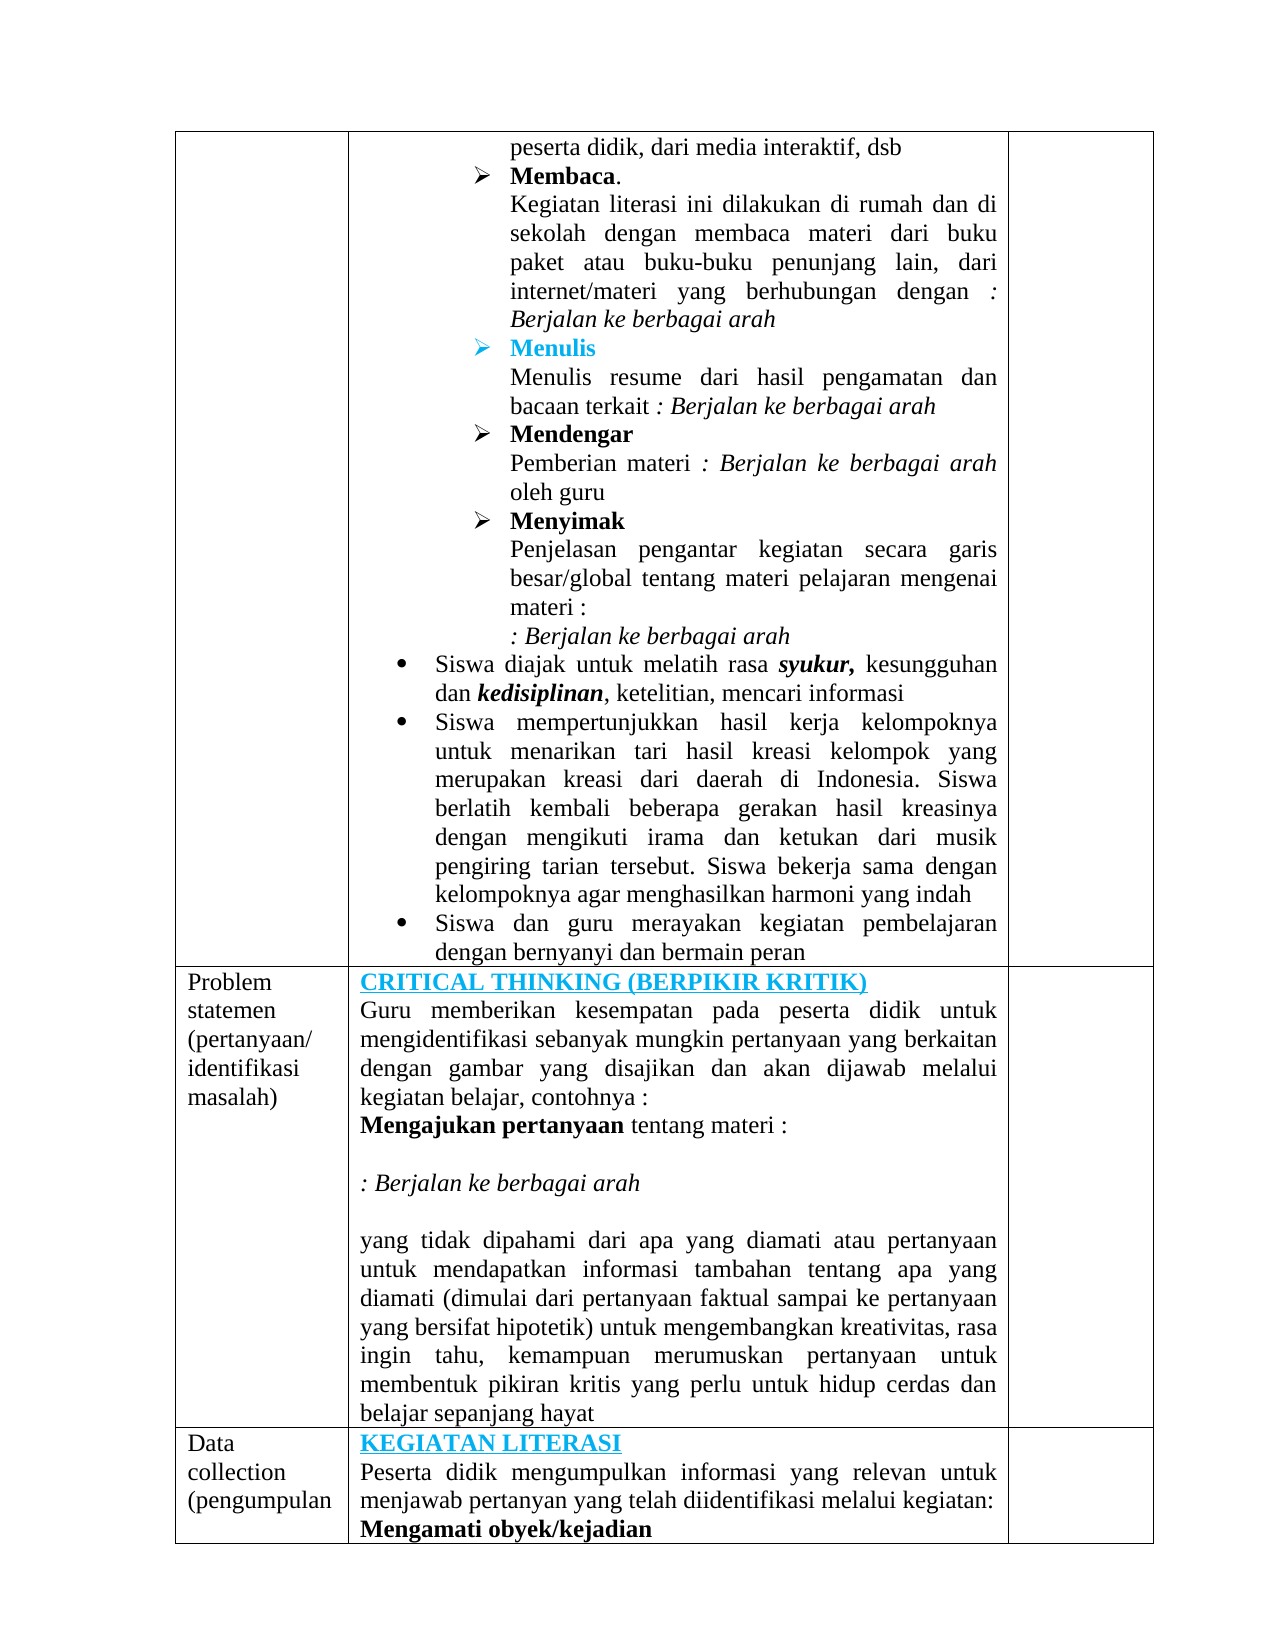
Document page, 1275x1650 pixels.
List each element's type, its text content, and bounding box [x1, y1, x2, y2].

table_cell [1009, 967, 1153, 1427]
table_cell [176, 132, 348, 966]
table_cell peserta didik, dari media interaktif, dsb Membaca. Kegiatan literasi ini dilakukan di rumah dan di sekolah dengan membaca materi dari buku paket atau buku-buku penunjang lain, dari internet/materi yang berhubungan dengan : Berjalan ke berbagai arah Menulis Menulis resume dari hasil pengamatan dan bacaan terkait : Berjalan ke berbagai arah Mendengar Pemberian materi : Berjalan ke berbagai arah oleh guru Menyimak Penjelasan pengantar kegiatan secara garis besar/global tentang materi pelajaran mengenai materi : : Berjalan ke berbagai arah Siswa diajak untuk melatih rasa syukur, kesungguhan dan kedisiplinan, ketelitian, mencari informasi Siswa mempertunjukkan hasil kerja kelompoknya untuk menarikan tari hasil kreasi kelompok yang merupakan kreasi dari daerah di Indonesia. Siswa berlatih kembali beberapa gerakan hasil kreasinya dengan mengikuti irama dan ketukan dari musik pengiring tarian tersebut. Siswa bekerja sama dengan kelompoknya agar menghasilkan harmoni yang indah Siswa dan guru merayakan kegiatan pembelajaran dengan bernyanyi dan bermain peran [349, 132, 1008, 966]
table_cell Problem statemen (pertanyaan/ identifikasi masalah) [176, 967, 348, 1427]
table_cell CRITICAL THINKING (BERPIKIR KRITIK) Guru memberikan kesempatan pada peserta didik untuk mengidentifikasi sebanyak mungkin pertanyaan yang berkaitan dengan gambar yang disajikan dan akan dijawab melalui kegiatan belajar, contohnya : Mengajukan pertanyaan tentang materi : : Berjalan ke berbagai arah yang tidak dipahami dari apa yang diamati atau pertanyaan untuk mendapatkan informasi tambahan tentang apa yang diamati (dimulai dari pertanyaan faktual sampai ke pertanyaan yang bersifat hipotetik) untuk mengembangkan kreativitas, rasa ingin tahu, kemampuan merumuskan pertanyaan untuk membentuk pikiran kritis yang perlu untuk hidup cerdas dan belajar sepanjang hayat [349, 967, 1008, 1427]
table_cell [1009, 132, 1153, 966]
picture [474, 338, 487, 346]
table_cell [1009, 1428, 1153, 1543]
table_cell Data collection (pengumpulan [176, 1428, 348, 1543]
table_cell KEGIATAN LITERASI Peserta didik mengumpulkan informasi yang relevan untuk menjawab pertanyan yang telah diidentifikasi melalui kegiatan: Mengamati obyek/kejadian Mengamati dengan seksama materi sub : Berjalan ke berbagai arahyang sedang dipelajari dalam bentuk gambar/video/slide presentasi yang disajikan dan mencoba menginterprestasikannya Membaca sumber lain selain buku teks Secara disiplin melakukan kegiatan literasi dengan mencari dan membaca berbagai referensi dari berbagai sumber guna menambah pengetahuan dan pemahaman tentang materi : Berjalan ke berbagai arahyang sedang dipelajari Aktivitas menyusun daftar pertanyaan atas hal-hal yang belum dapat dipahami dari kegiatan mengmati dan membaca yang akan diajukan kepada guru berkaitan dengan materi : Berjalan ke berbagai arahyang sedang dipelajari Wawancara/tanya jawab dengan nara sumber mengajukan pertanyaan berkaiatan dengan materi : Berjalan ke berbagai arahyang telah disusun dalam daftar pertanyaan kepada guru COLLABORATION (KERJASAMA) Peserta didik dibentuk dalam beberapa kelompok untuk: Mendiskusikan Peserta didik dan guru secara bersama-sama membahas contoh dalam buku paket mengenai materi : Berjalan ke berbagai arah Mengumpulkan informasi Mencatat semua informasi tentang materi : Berjalan ke berbagai arahyang telah diperoleh pada buku catatan dengan tulisan yang rapi dan menggunakan bahasa Indonesia yang baik dan benar Mempresentasikan ulang Peserta didik mengkomunikasikan secara lisan atau mempresentasikan materi dengan rasa percaya diri sub tema : Berjalan ke berbagai arahsesuai dengan pemahamannya Saling tukar informasi tentang materi: : Berjalan ke berbagai arah dengan ditanggapi aktif oleh peserta didik dari kelompok lainnya sehingga diperoleh sebuah pengetahuan baru yang dapat dijadikan sebagai bahan diskusi kelompok kemudian, dengan menggunakan metode ilmiah yang terdapat pada buku pegangan peserta didik atau pada lembar kerja yang disediakan dengan cermat untuk mengembangkan sikap teliti, jujur, sopan, menghargai pendapat orang lain, kemampuan berkomunikasi, menerapkan kemampuan mengumpulkan informasi melalui berbagai cara yang dipelajari, mengembangkan kebiasaan belajar dan belajar sepanjang hayat [349, 1428, 1008, 1543]
